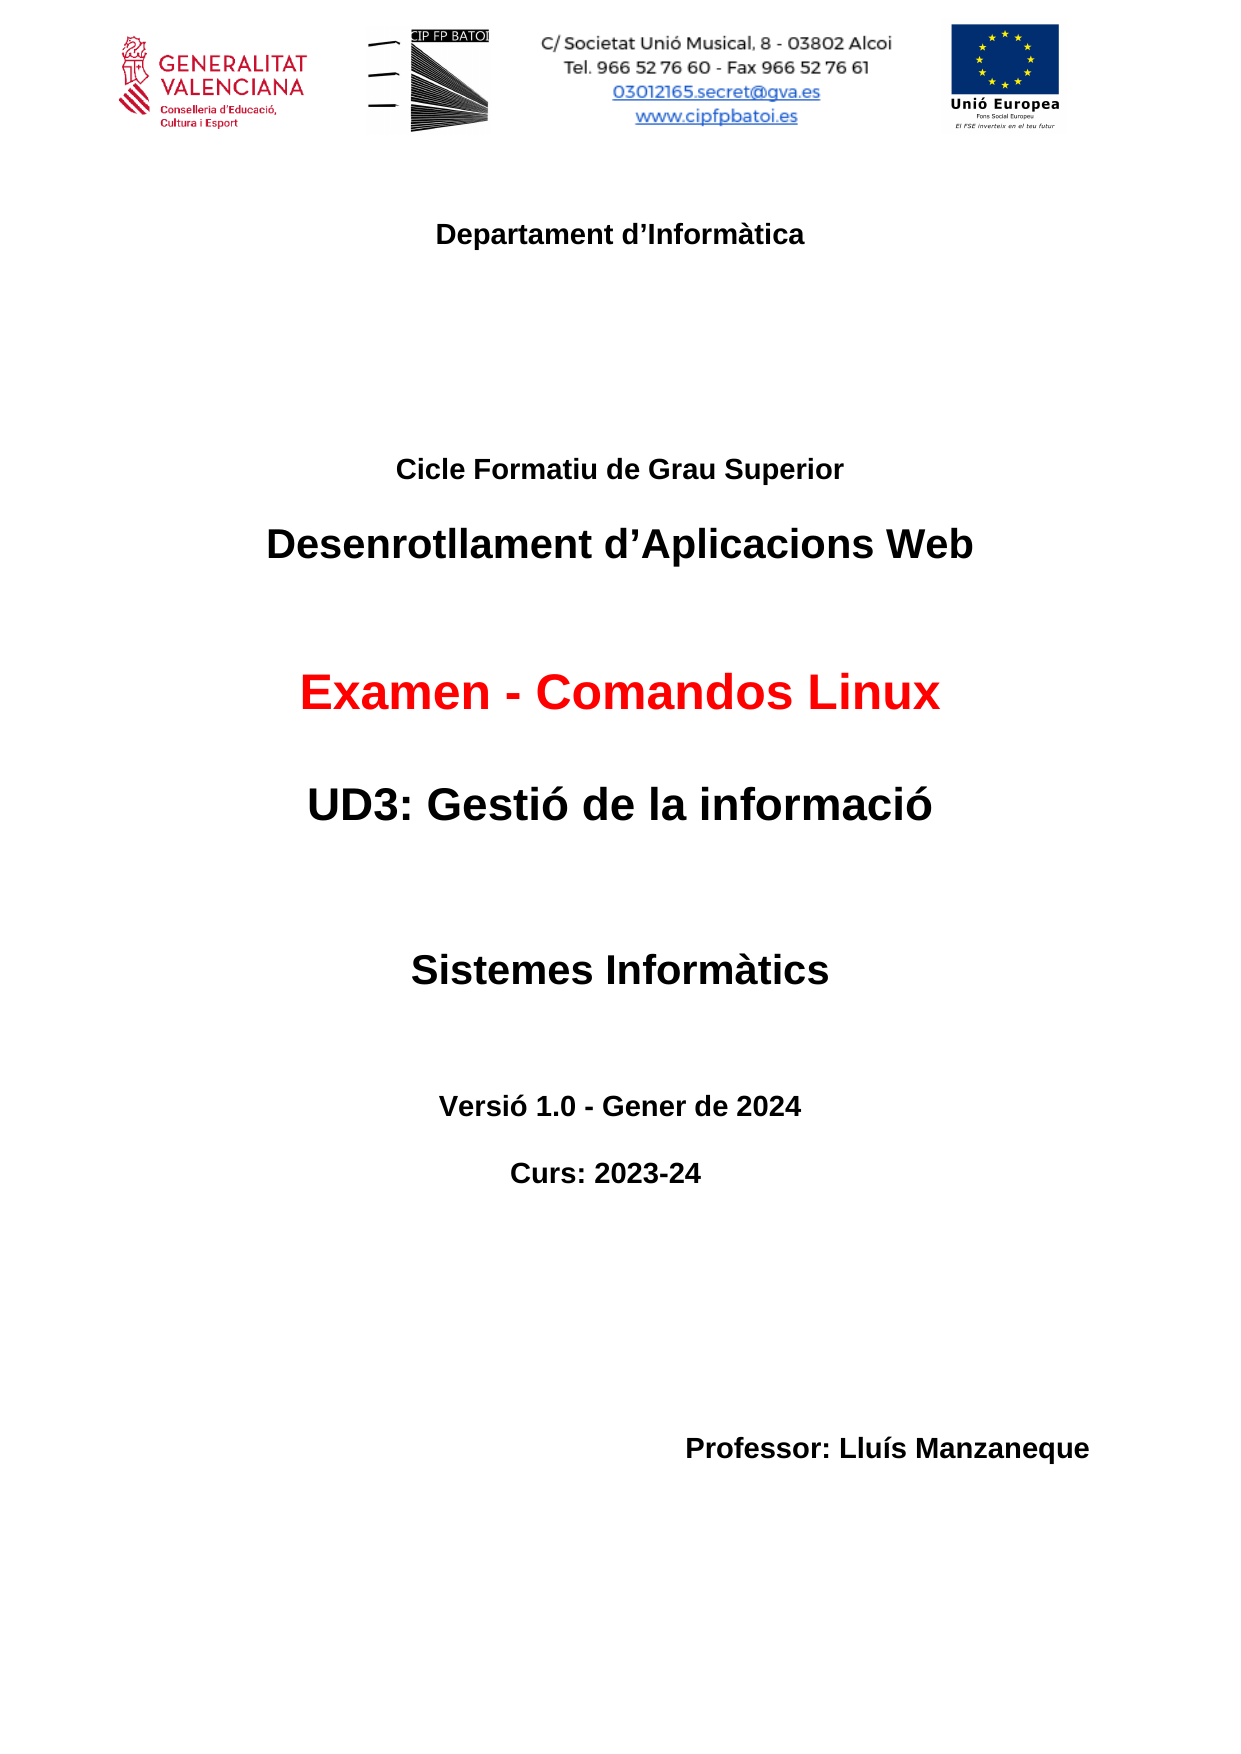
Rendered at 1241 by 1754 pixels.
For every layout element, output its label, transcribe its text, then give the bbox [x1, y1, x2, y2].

text Sistemes Informàtics [150, 945, 1090, 993]
text Cicle Formatiu de Grau Superior [150, 452, 1090, 485]
picture [365, 26, 492, 135]
text Professor: Lluís Manzaneque [150, 1431, 1090, 1465]
text Curs: 2023-24 [150, 1156, 1090, 1190]
picture [537, 28, 896, 133]
text Examen - Comandos Linux [150, 663, 1090, 720]
text UD3: Gestió de la informació [150, 778, 1090, 830]
picture [940, 18, 1068, 134]
picture [118, 31, 309, 130]
text Desenrotllament d’Aplicacions Web [150, 519, 1090, 567]
text Departament d’Informàtica [150, 217, 1090, 251]
text Versió 1.0 - Gener de 2024 [150, 1089, 1090, 1123]
